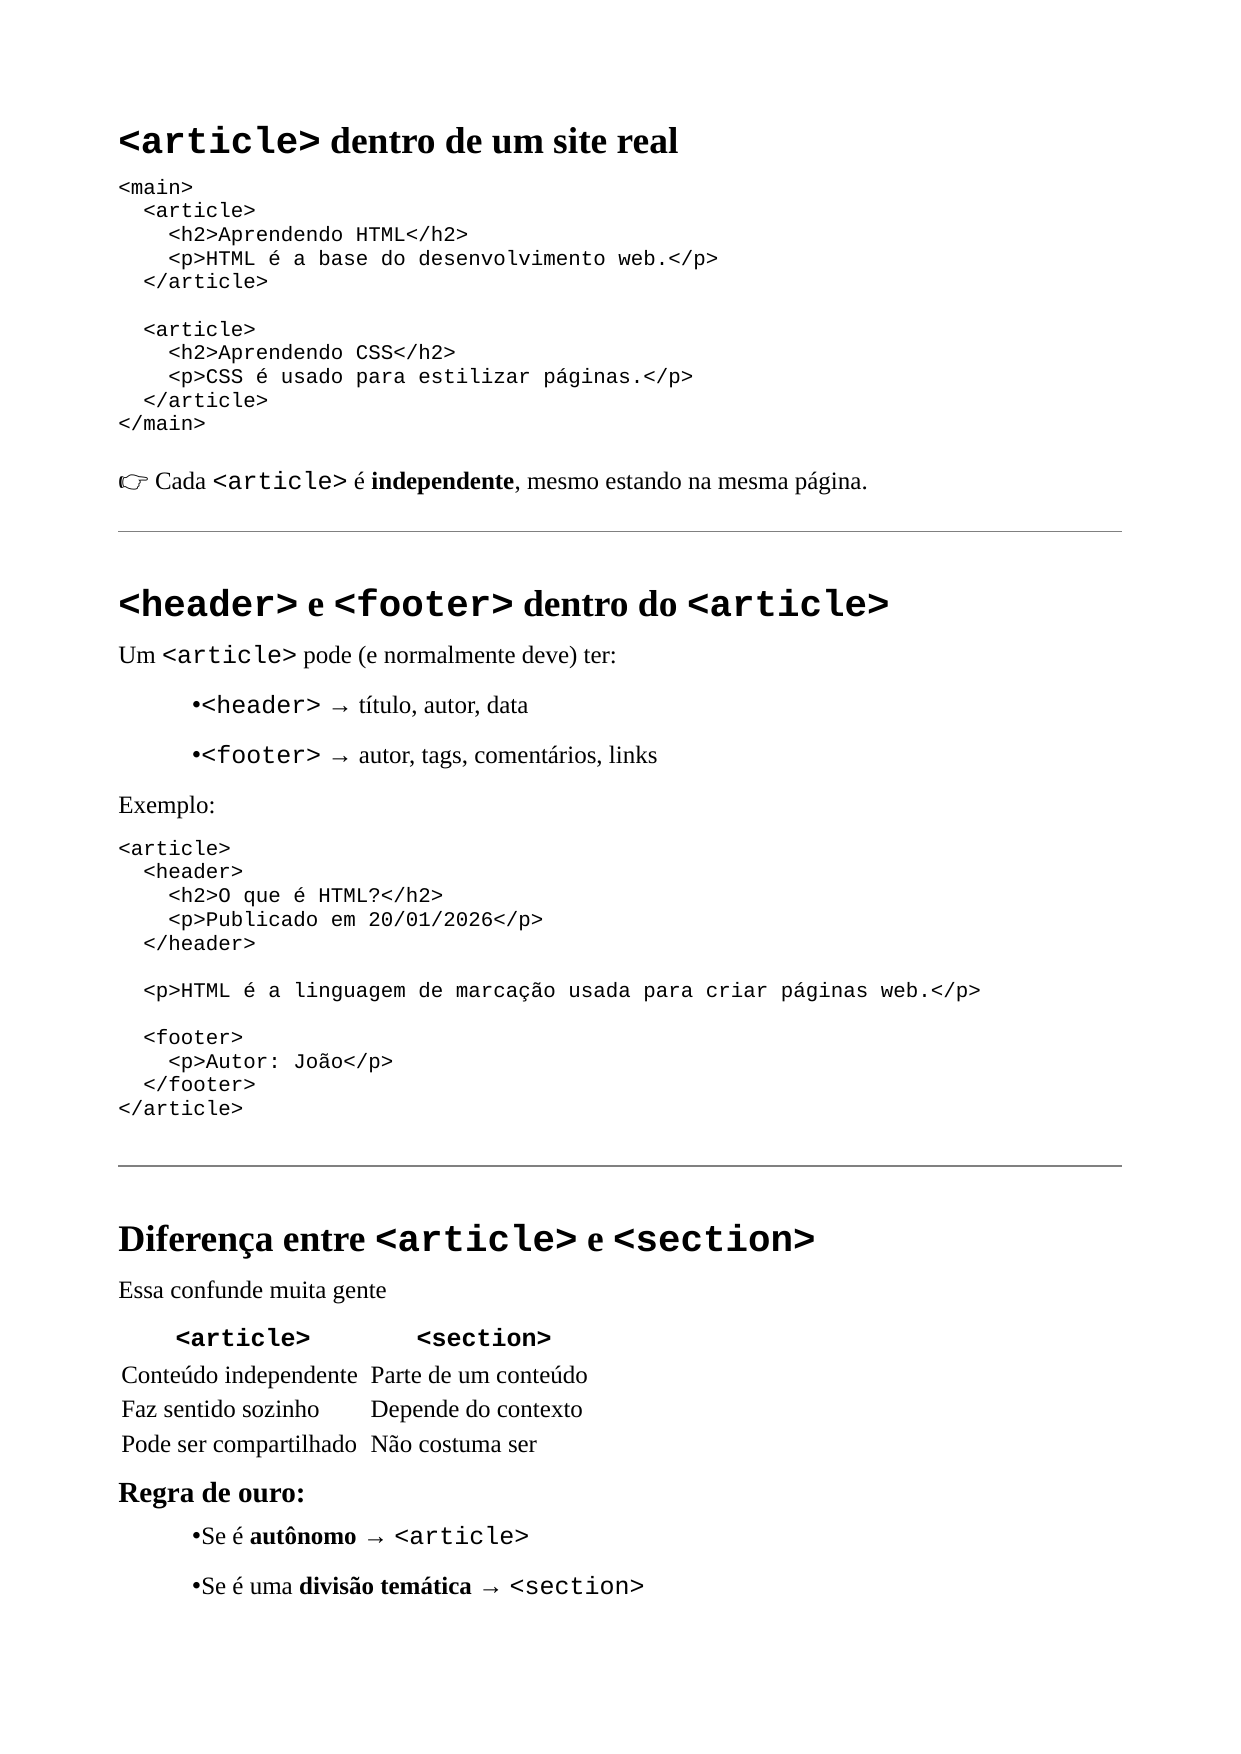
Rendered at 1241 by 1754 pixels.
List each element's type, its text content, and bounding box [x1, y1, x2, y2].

table_cell Depende do contexto [368, 1391, 601, 1426]
list Se é autônomo → <article> [118, 1521, 1122, 1552]
text <p>Publicado em 20/01/2026</p> [118, 909, 1122, 932]
text <article> [118, 319, 1122, 342]
text <main> [118, 177, 1122, 201]
subtitle <article> dentro de um site real [118, 118, 1122, 164]
table_header <section> [368, 1323, 601, 1357]
text <footer> [118, 1027, 1122, 1051]
text <p>CSS é usado para estilizar páginas.</p> [118, 366, 1122, 390]
table_header <article> [118, 1323, 367, 1357]
text </header> [118, 932, 1122, 956]
list <header> → título, autor, data [118, 690, 1122, 721]
text </footer> [118, 1074, 1122, 1098]
list <footer> → autor, tags, comentários, links [118, 740, 1122, 771]
text </article> [118, 271, 1122, 295]
text Um <article> pode (e normalmente deve) ter: [118, 640, 1122, 671]
table_cell Conteúdo independente [118, 1357, 367, 1391]
table_cell Parte de um conteúdo [368, 1357, 601, 1391]
table_cell Faz sentido sozinho [118, 1391, 367, 1426]
text <h2>O que é HTML?</h2> [118, 885, 1122, 909]
table_cell Não costuma ser [368, 1426, 601, 1461]
text <header> [118, 862, 1122, 885]
list Se é uma divisão temática → <section> [118, 1571, 1122, 1602]
subtitle Diferença entre <article> e <section> [118, 1216, 1122, 1262]
text <article> [118, 201, 1122, 224]
text </main> [118, 413, 1122, 437]
text <article> [118, 838, 1122, 862]
text <h2>Aprendendo HTML</h2> [118, 224, 1122, 248]
table_cell Pode ser compartilhado [118, 1426, 367, 1461]
subtitle <header> e <footer> dentro do <article> [118, 582, 1122, 628]
text <p>HTML é a base do desenvolvimento web.</p> [118, 248, 1122, 271]
text 👉 Cada <article> é independente, mesmo estando na mesma página. [118, 466, 1122, 497]
text <p>Autor: João</p> [118, 1051, 1122, 1074]
text </article> [118, 1098, 1122, 1122]
subtitle Regra de ouro: [118, 1475, 1122, 1509]
text Essa confunde muita gente 👀 [118, 1275, 1122, 1304]
text <h2>Aprendendo CSS</h2> [118, 342, 1122, 366]
text </article> [118, 390, 1122, 413]
text <p>HTML é a linguagem de marcação usada para criar páginas web.</p> [118, 980, 1122, 1003]
text Exemplo: [118, 790, 1122, 819]
